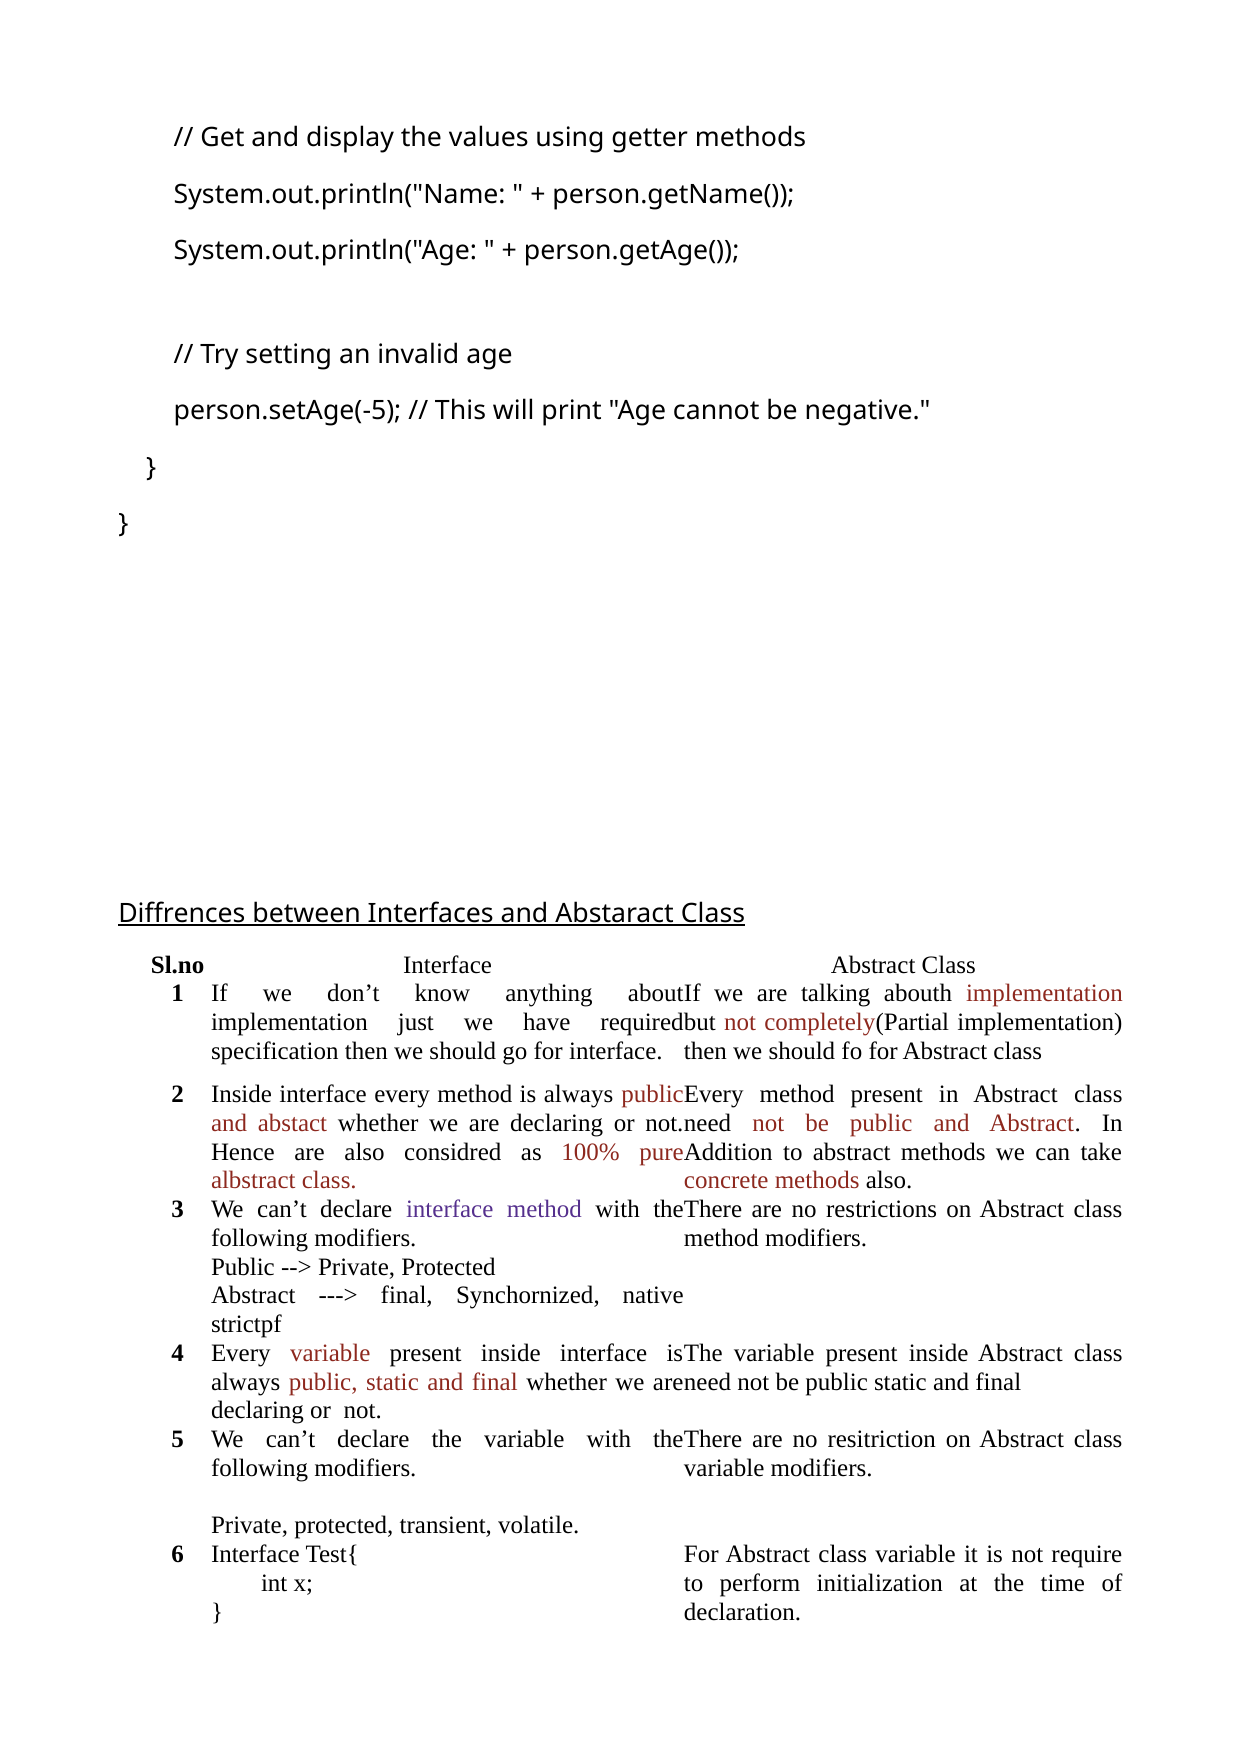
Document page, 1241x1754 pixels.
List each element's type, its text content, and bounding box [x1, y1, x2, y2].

text System.out.println("Age: " + person.getAge()); [118, 231, 1122, 267]
table_cell If we don’t know anything about implementation just we have required specification then we should go for interface. [211, 979, 684, 1079]
table_header Interface [211, 950, 684, 978]
text // Get and display the values using getter methods [118, 118, 1122, 154]
text } [118, 504, 1122, 540]
text } [118, 447, 1122, 484]
text Diffrences between Interfaces and Abstaract Class [118, 893, 1122, 930]
table_cell If we are talking abouth implementation but not completely(Partial implementation) then we should fo for Abstract class [684, 979, 1123, 1079]
table_cell 5 [144, 1424, 211, 1539]
table_cell 6 [144, 1539, 211, 1626]
table_cell 4 [144, 1338, 211, 1424]
table_cell Every variable present inside interface is always public, static and final whether we are declaring or not. [211, 1338, 684, 1424]
table_cell 1 [144, 979, 211, 1079]
text System.out.println("Name: " + person.getName()); [118, 174, 1122, 211]
table_header Sl.no [144, 950, 211, 978]
table_cell There are no restrictions on Abstract class method modifiers. [684, 1194, 1123, 1338]
table_cell 2 [144, 1079, 211, 1194]
table_header Abstract Class [684, 950, 1123, 978]
text person.setAge(-5); // This will print "Age cannot be negative." [118, 391, 1122, 427]
table_cell The variable present inside Abstract class need not be public static and final [684, 1338, 1123, 1424]
table_cell We can’t declare interface method with the following modifiers. Public --> Private, Protected Abstract ---> final, Synchornized, native strictpf [211, 1194, 684, 1338]
table_cell There are no resitriction on Abstract class variable modifiers. [684, 1424, 1123, 1539]
table_cell Every method present in Abstract class need not be public and Abstract. In Addition to abstract methods we can take concrete methods also. [684, 1079, 1123, 1194]
table_cell Inside interface every method is always public and abstact whether we are declaring or not. Hence are also considred as 100% pure albstract class. [211, 1079, 684, 1194]
table_cell We can’t declare the variable with the following modifiers. Private, protected, transient, volatile. [211, 1424, 684, 1539]
text // Try setting an invalid age [118, 335, 1122, 371]
table_cell Interface Test{ int x; } [211, 1539, 684, 1626]
table_cell For Abstract class variable it is not require to perform initialization at the time of declaration. [684, 1539, 1123, 1626]
table_cell 3 [144, 1194, 211, 1338]
